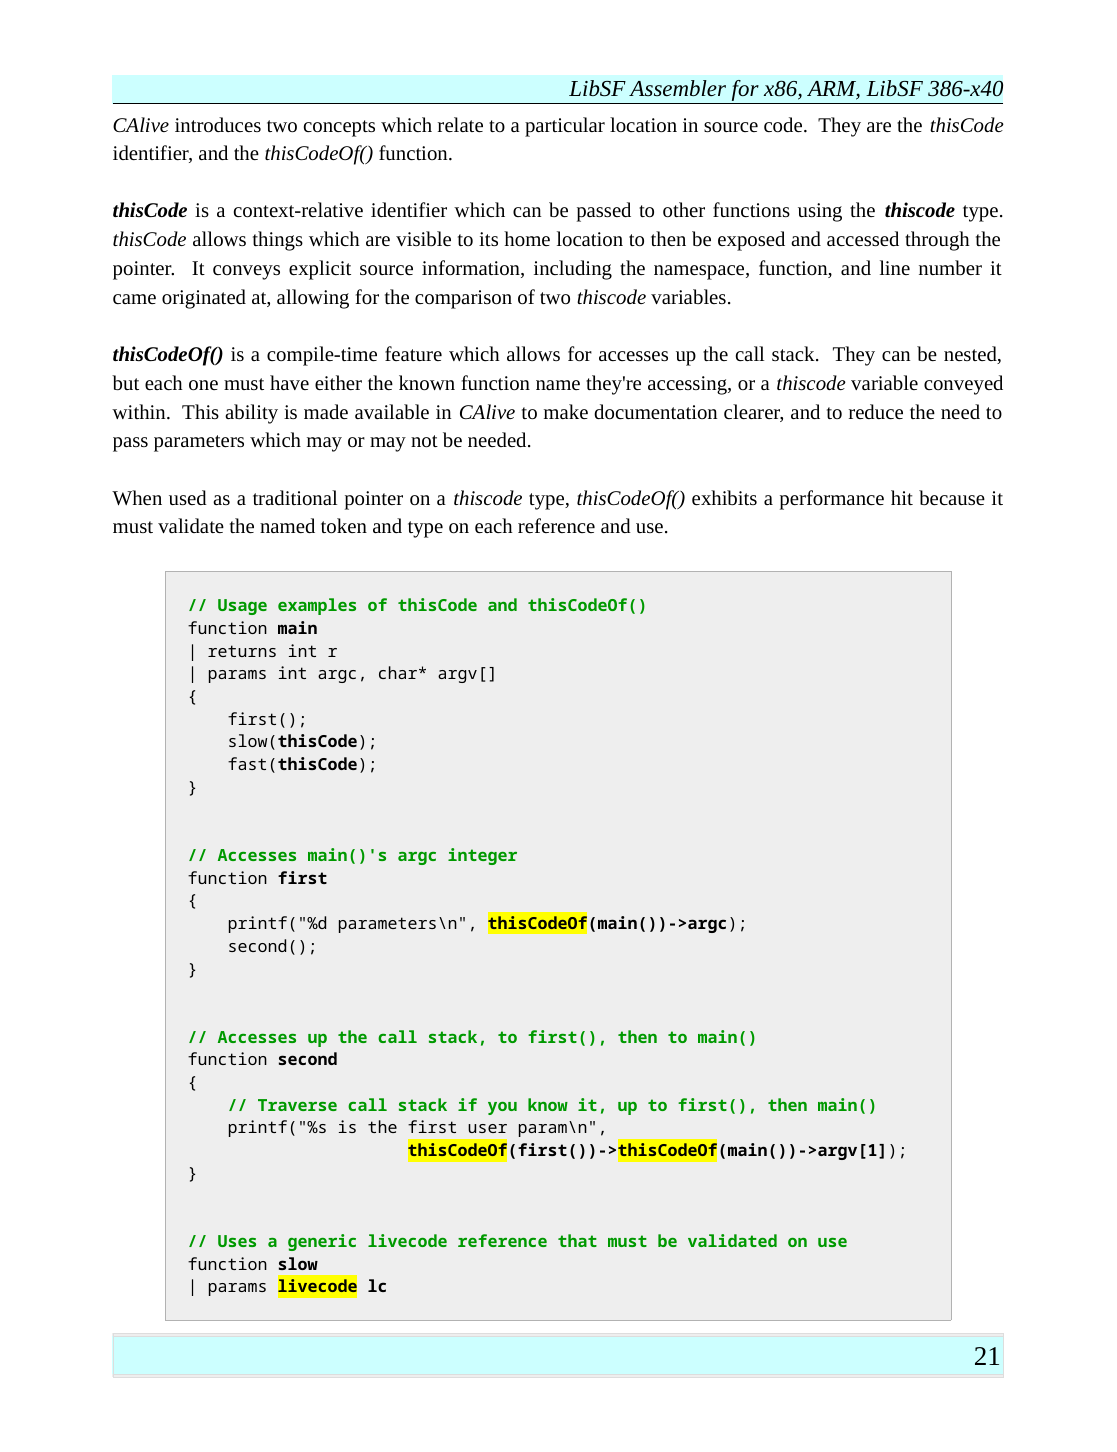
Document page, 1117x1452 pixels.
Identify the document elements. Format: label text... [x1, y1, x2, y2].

text When used as a traditional pointer on a thiscode type, thisCodeOf() exhibits a performance hit because it must validate the named token and type on each reference and use. [112, 485, 1003, 538]
text // Usage examples of thisCode and thisCodeOf() function main | returns int r | params int argc, char* argv[] { first(); slow(thisCode); fast(thisCode); } // Accesses main()'s argc integer function first { printf("%d parameters\n", thisCodeOf(main())->argc); second(); } // Accesses up the call stack, to first(), then to main() function second { // Traverse call stack if you know it, up to first(), then main() printf("%s is the first user param\n", thisCodeOf(first())->thisCodeOf(main())->argv[1]); } // Uses a generic livecode reference that must be validated on use function slow | params livecode lc [166, 572, 951, 1320]
text thisCode is a context-relative identifier which can be passed to other functions using the thiscode type. thisCode allows things which are visible to its home location to then be exposed and accessed through the pointer. It conveys explicit source information, including the namespace, function, and line number it came originated at, allowing for the comparison of two thiscode variables. [112, 198, 1003, 309]
text thisCodeOf() is a compile-time feature which allows for accesses up the call stack. They can be nested, but each one must have either the known function name they're accessing, or a thiscode variable conveyed within. This ability is made available in CAlive to make documentation clearer, and to reduce the need to pass parameters which may or may not be needed. [112, 342, 1003, 452]
text CAlive introduces two concepts which relate to a particular location in source code. They are the thisCode identifier, and the thisCodeOf() function. [112, 112, 1003, 165]
